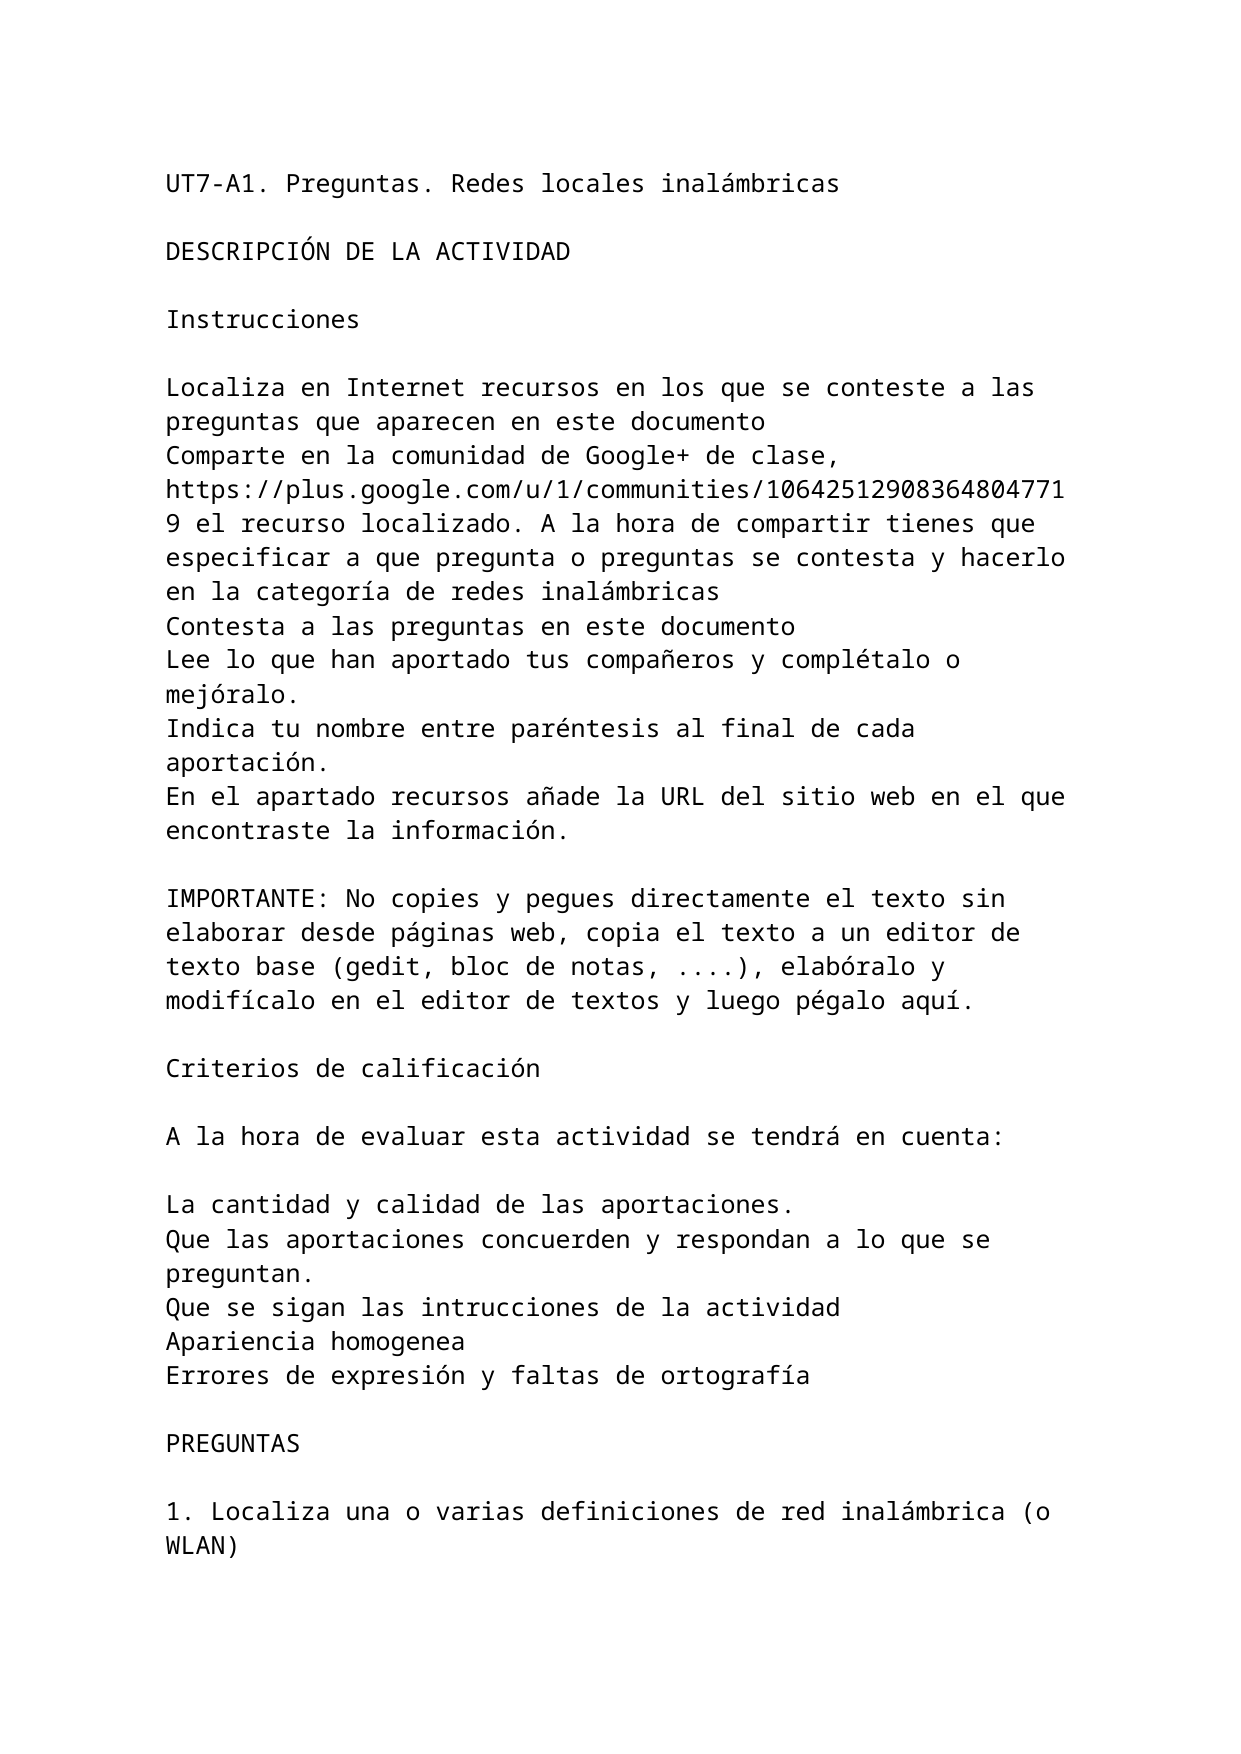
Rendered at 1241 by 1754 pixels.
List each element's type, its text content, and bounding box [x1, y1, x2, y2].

text Contesta a las preguntas en este documento [165, 608, 1075, 642]
text UT7-A1. Preguntas. Redes locales inalámbricas [165, 165, 1075, 199]
text Localiza en Internet recursos en los que se conteste a las preguntas que aparecen en este documento [165, 370, 1075, 438]
text Instrucciones [165, 302, 1075, 336]
text Comparte en la comunidad de Google+ de clase, https://plus.google.com/u/1/communities/106425129083648047719 el recurso localizado. A la hora de compartir tienes que especificar a que pregunta o preguntas se contesta y hacerlo en la categoría de redes inalámbricas [165, 438, 1075, 608]
text Lee lo que han aportado tus compañeros y complétalo o mejóralo. [165, 642, 1075, 710]
text Apariencia homogenea [165, 1323, 1075, 1357]
text Que las aportaciones concuerden y respondan a lo que se preguntan. [165, 1221, 1075, 1289]
text 1. Localiza una o varias definiciones de red inalámbrica (o WLAN) [165, 1494, 1075, 1562]
text La cantidad y calidad de las aportaciones. [165, 1187, 1075, 1221]
text En el apartado recursos añade la URL del sitio web en el que encontraste la información. [165, 778, 1075, 847]
text Errores de expresión y faltas de ortografía [165, 1357, 1075, 1392]
text DESCRIPCIÓN DE LA ACTIVIDAD [165, 233, 1075, 267]
text A la hora de evaluar esta actividad se tendrá en cuenta: [165, 1119, 1075, 1153]
text Que se sigan las intrucciones de la actividad [165, 1289, 1075, 1323]
text IMPORTANTE: No copies y pegues directamente el texto sin elaborar desde páginas web, copia el texto a un editor de texto base (gedit, bloc de notas, ....), elabóralo y modifícalo en el editor de textos y luego pégalo aquí. [165, 881, 1075, 1017]
text Indica tu nombre entre paréntesis al final de cada aportación. [165, 710, 1075, 778]
text PREGUNTAS [165, 1426, 1075, 1460]
text Criterios de calificación [165, 1051, 1075, 1085]
